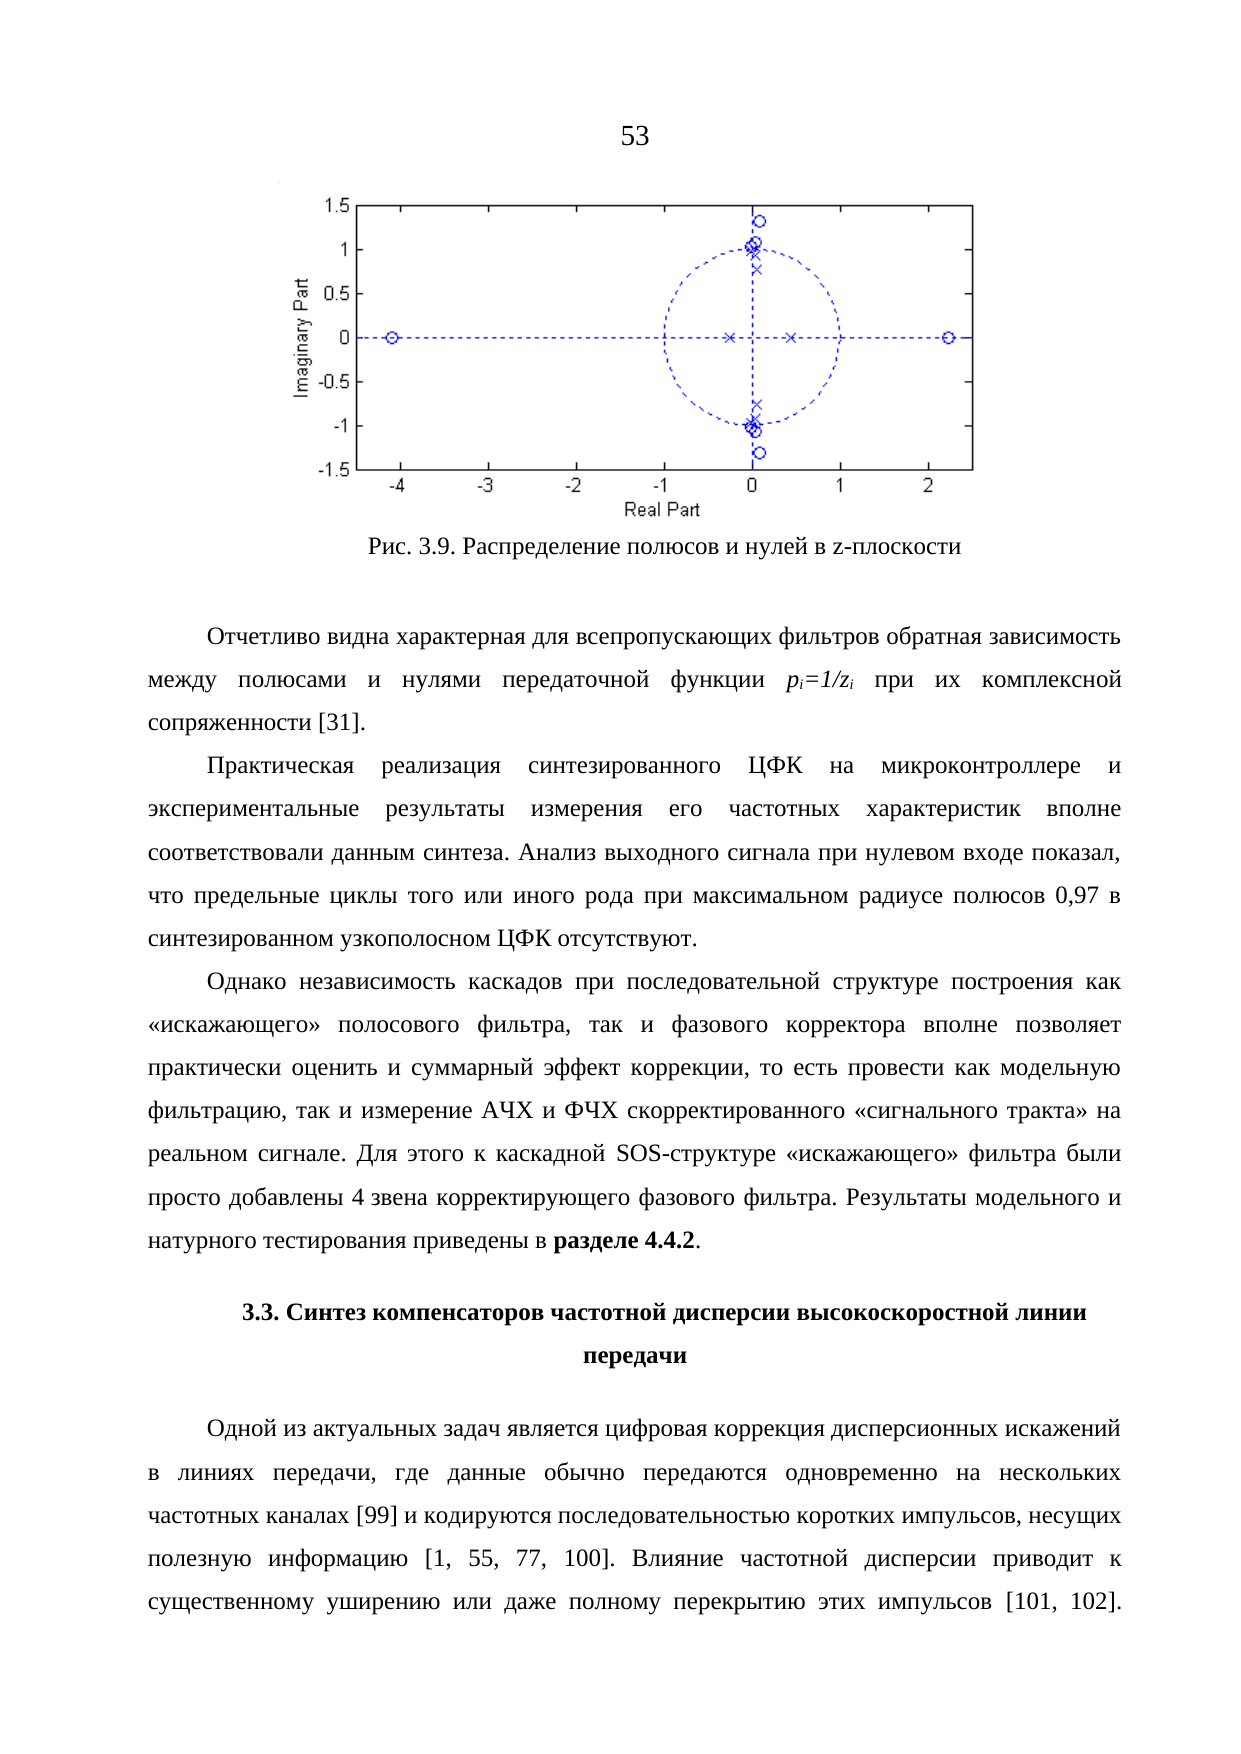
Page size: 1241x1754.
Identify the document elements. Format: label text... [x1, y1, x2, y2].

text Практическая реализация синтезированного ЦФК на микроконтроллере и экспериментальные результаты измерения его частотных характеристик вполне соответствовали данным синтеза. Анализ выходного сигнала при нулевом входе показал, что предельные циклы того или иного рода при максимальном радиусе полюсов 0,97 в синтезированном узкополосном ЦФК отсутствуют. [148, 750, 1122, 952]
text Отчетливо видна характерная для всепропускающих фильтров обратная зависимость между полюсами и нулями передаточной функции pi=1/zi при их комплексной сопряженности [31]. [148, 621, 1122, 736]
picture [278, 181, 992, 532]
table_header [228, 181, 278, 531]
subtitle 3.3. Синтез компенсаторов частотной дисперсии высокоскоростной линии передачи [148, 1297, 1122, 1369]
text Однако независимость каскадов при последовательной структуре построения как «искажающего» полосового фильтра, так и фазового корректора вполне позволяет практически оценить и суммарный эффект коррекции, то есть провести как модельную фильтрацию, так и измерение АЧХ и ФЧХ скорректированного «сигнального тракта» на реальном сигнале. Для этого к каскадной SOS-структуре «искажающего» фильтра были просто добавлены 4 звена корректирующего фазового фильтра. Результаты модельного и натурного тестирования приведены в разделе 4.4.2. [148, 966, 1122, 1253]
text Одной из актуальных задач является цифровая коррекция дисперсионных искажений в линиях передачи, где данные обычно передаются одновременно на нескольких частотных каналах [99] и кодируются последовательностью коротких импульсов, несущих полезную информацию [1, 55, 77, 100]. Влияние частотной дисперсии приводит к существенному уширению или даже полному перекрытию этих импульсов [101, 102]. [148, 1413, 1122, 1615]
table_header [992, 181, 1042, 531]
table_cell Рис. 3.9. Распределение полюсов и нулей в z-плоскости [228, 531, 1042, 560]
